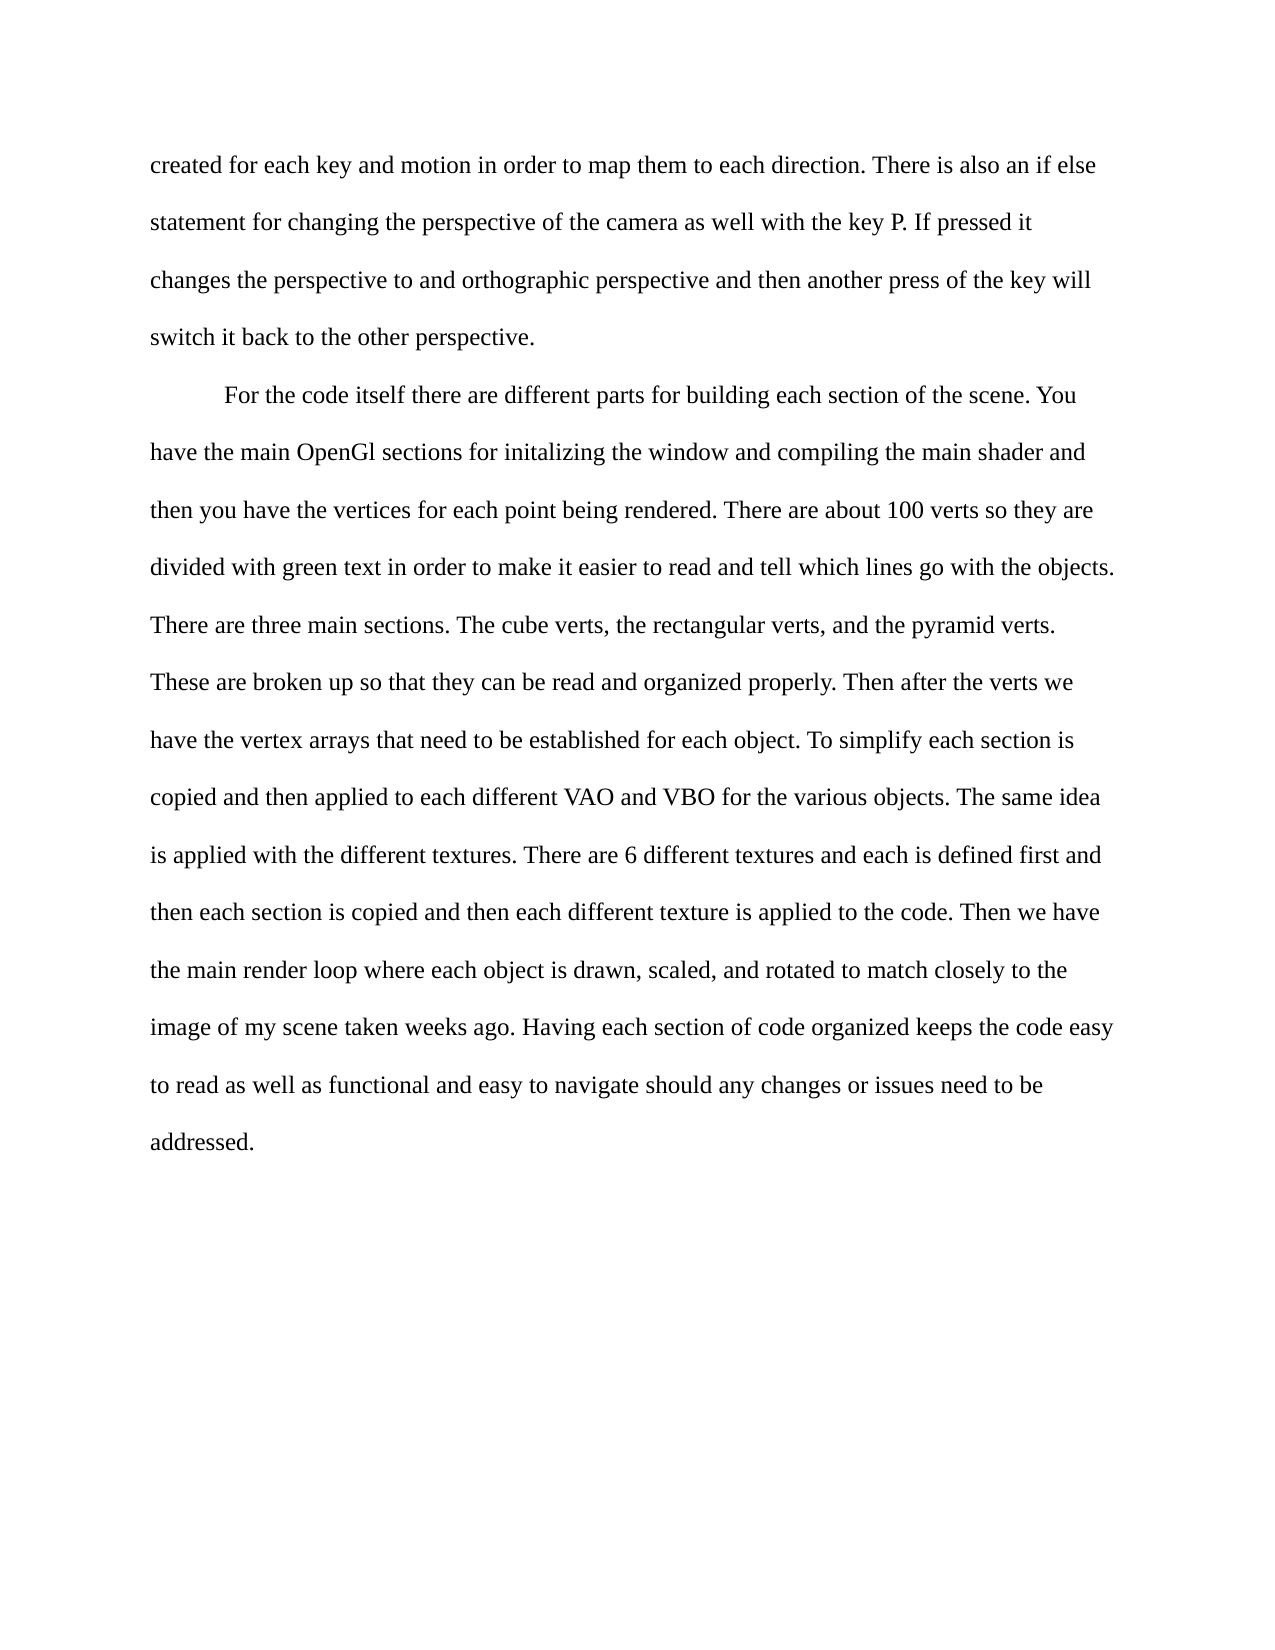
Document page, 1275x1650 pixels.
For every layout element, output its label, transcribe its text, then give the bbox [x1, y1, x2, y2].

text For the code itself there are different parts for building each section of the scene. You have the main OpenGl sections for initalizing the window and compiling the main shader and then you have the vertices for each point being rendered. There are about 100 verts so they are divided with green text in order to make it easier to read and tell which lines go with the objects. There are three main sections. The cube verts, the rectangular verts, and the pyramid verts. These are broken up so that they can be read and organized properly. Then after the verts we have the vertex arrays that need to be established for each object. To simplify each section is copied and then applied to each different VAO and VBO for the various objects. The same idea is applied with the different textures. There are 6 different textures and each is defined first and then each section is copied and then each different texture is applied to the code. Then we have the main render loop where each object is drawn, scaled, and rotated to match closely to the image of my scene taken weeks ago. Having each section of code organized keeps the code easy to read as well as functional and easy to navigate should any changes or issues need to be addressed. [150, 380, 1116, 1156]
text created for each key and motion in order to map them to each direction. There is also an if else statement for changing the perspective of the camera as well with the key P. If pressed it changes the perspective to and orthographic perspective and then another press of the key will switch it back to the other perspective. [150, 150, 1116, 351]
